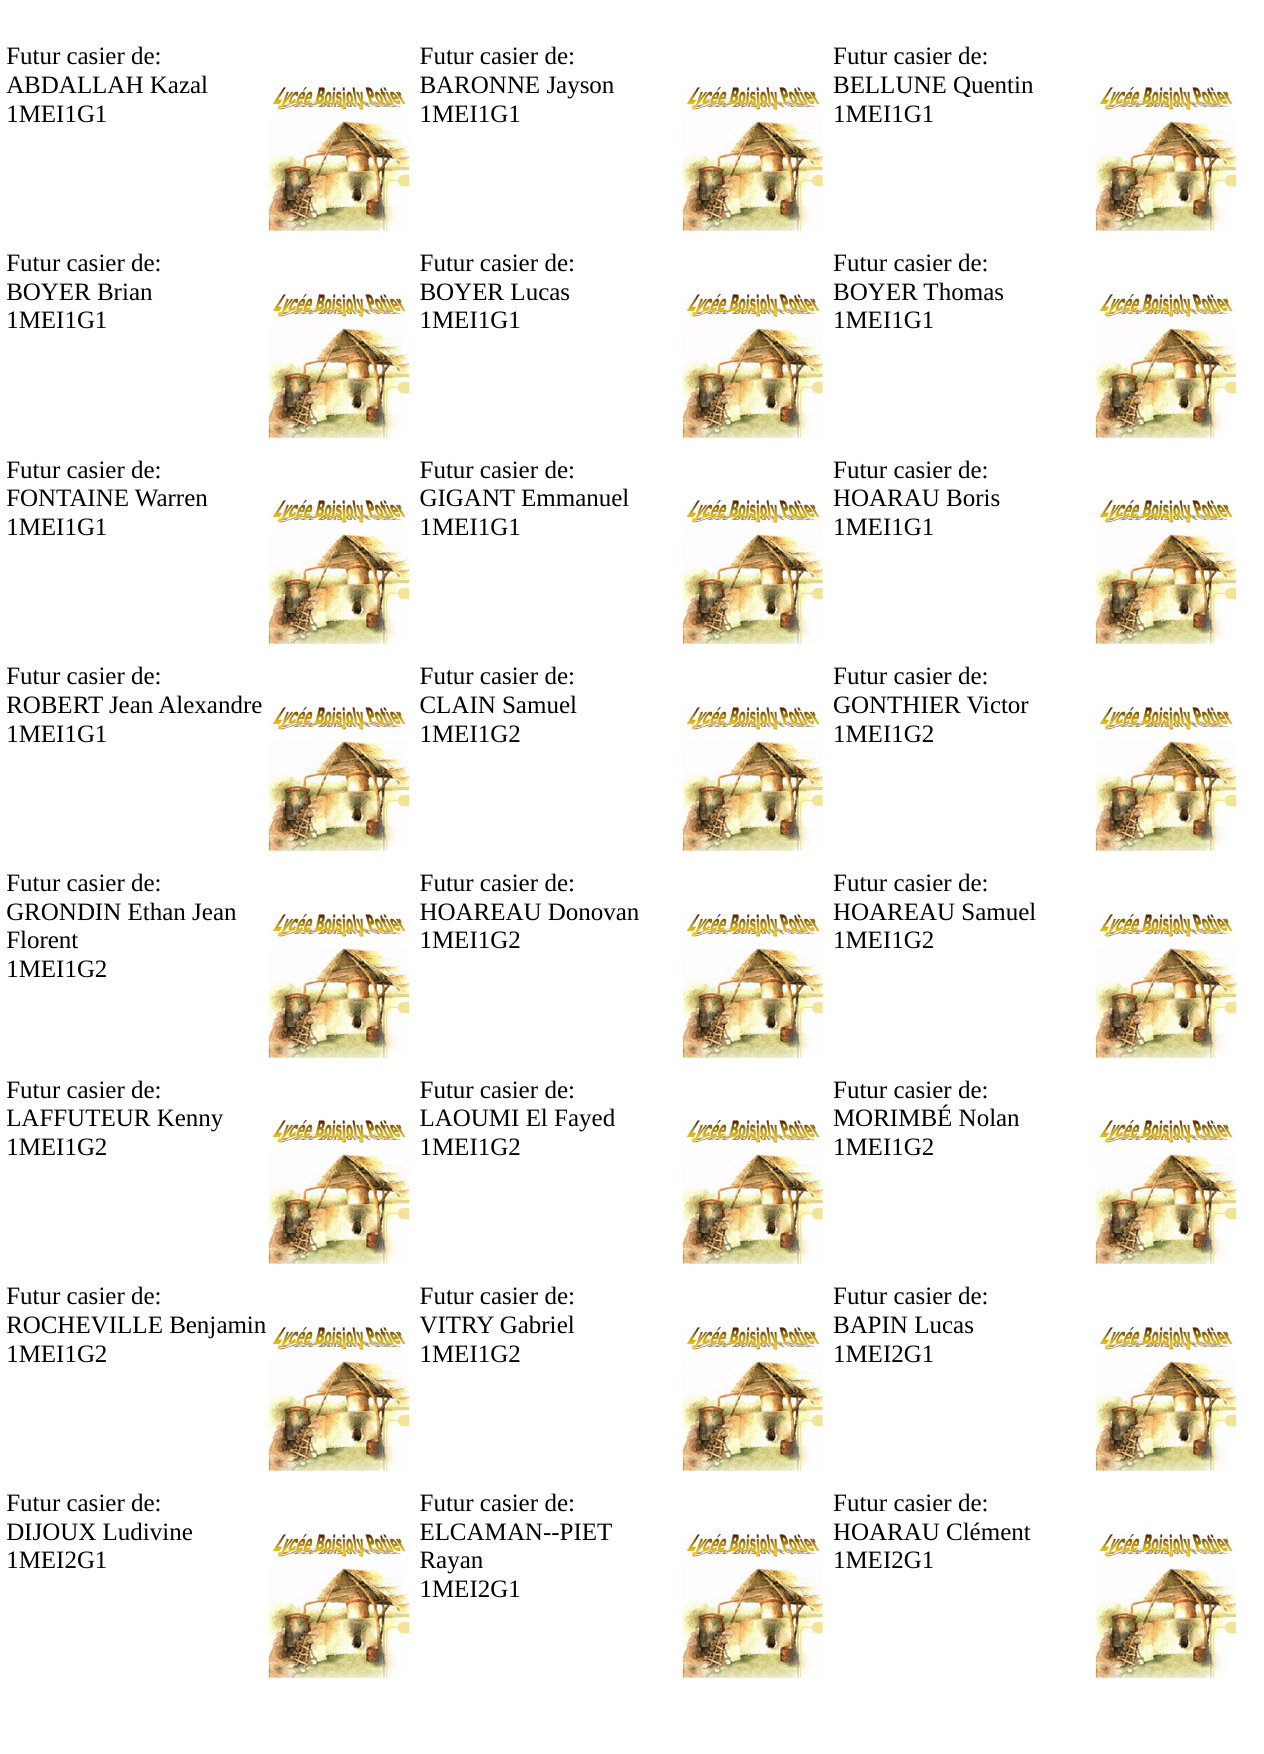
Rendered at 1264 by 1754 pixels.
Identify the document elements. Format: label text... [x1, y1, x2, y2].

text DIJOUX Ludivine [6, 1517, 419, 1546]
text VITRY Gabriel [419, 1310, 833, 1339]
text HOARAU Clément [833, 1517, 1246, 1546]
text [1237, 1546, 1246, 1574]
text [1237, 306, 1246, 334]
text 1MEI1G1 [833, 306, 1094, 334]
text HOAREAU Samuel [833, 897, 1246, 926]
text [410, 306, 419, 334]
picture [267, 498, 410, 645]
picture [681, 1324, 823, 1471]
picture [681, 291, 823, 438]
picture [681, 911, 823, 1058]
text [1237, 719, 1246, 748]
text Futur casier de: [6, 868, 419, 897]
text LAOUMI El Fayed [419, 1103, 833, 1132]
picture [681, 704, 823, 851]
picture [1094, 1531, 1237, 1678]
text [410, 1546, 419, 1574]
text [410, 512, 419, 541]
text 1MEI1G2 [419, 926, 681, 954]
text Futur casier de: [6, 1488, 419, 1517]
picture [267, 1118, 410, 1265]
text Futur casier de: [6, 1075, 419, 1103]
text Futur casier de: [419, 455, 833, 483]
text [1237, 512, 1246, 541]
text Futur casier de: [419, 41, 833, 70]
text [410, 99, 419, 128]
text Futur casier de: [833, 455, 1246, 483]
text 1MEI1G1 [833, 99, 1094, 128]
text 1MEI1G1 [6, 512, 267, 541]
text FONTAINE Warren [6, 483, 419, 512]
picture [1094, 291, 1237, 438]
picture [267, 911, 410, 1058]
picture [267, 1531, 410, 1678]
text 1MEI1G1 [6, 99, 267, 128]
text [823, 1339, 833, 1368]
picture [267, 1324, 410, 1471]
text Futur casier de: [833, 1488, 1246, 1517]
text Futur casier de: [833, 1075, 1246, 1103]
text BOYER Lucas [419, 277, 833, 306]
text Futur casier de: [419, 661, 833, 690]
text 1MEI1G1 [419, 99, 681, 128]
picture [681, 498, 823, 645]
picture [1094, 1324, 1237, 1471]
text 1MEI2G1 [833, 1339, 1094, 1368]
text Futur casier de: [6, 248, 419, 277]
text BELLUNE Quentin [833, 70, 1246, 99]
text 1MEI1G1 [833, 512, 1094, 541]
text [823, 719, 833, 748]
text ROBERT Jean Alexandre [6, 690, 419, 719]
text 1MEI1G1 [6, 719, 267, 748]
text [1237, 1339, 1246, 1368]
text [1237, 1132, 1246, 1161]
text 1MEI1G1 [6, 306, 267, 334]
picture [681, 84, 823, 231]
text 1MEI2G1 [833, 1546, 1094, 1574]
picture [1094, 84, 1237, 231]
text ELCAMAN--PIET Rayan [419, 1517, 833, 1574]
text [410, 954, 419, 983]
text [1237, 99, 1246, 128]
text Futur casier de: [833, 868, 1246, 897]
text Futur casier de: [419, 868, 833, 897]
text GONTHIER Victor [833, 690, 1246, 719]
picture [1094, 704, 1237, 851]
text [823, 1574, 833, 1603]
picture [681, 1118, 823, 1265]
text Futur casier de: [833, 41, 1246, 70]
text GIGANT Emmanuel [419, 483, 833, 512]
picture [681, 1531, 823, 1678]
text 1MEI1G2 [833, 719, 1094, 748]
text [823, 512, 833, 541]
text Futur casier de: [6, 41, 419, 70]
text ABDALLAH Kazal [6, 70, 419, 99]
text Futur casier de: [419, 1488, 833, 1517]
picture [267, 704, 410, 851]
text Futur casier de: [419, 1281, 833, 1310]
text Futur casier de: [6, 661, 419, 690]
text 1MEI1G2 [833, 926, 1094, 954]
text BARONNE Jayson [419, 70, 833, 99]
text 1MEI1G2 [419, 1132, 681, 1161]
text HOAREAU Donovan [419, 897, 833, 926]
text [823, 306, 833, 334]
text [823, 99, 833, 128]
picture [1094, 911, 1237, 1058]
text 1MEI1G1 [419, 512, 681, 541]
text Futur casier de: [419, 248, 833, 277]
picture [1094, 498, 1237, 645]
text [410, 1132, 419, 1161]
text 1MEI1G2 [419, 1339, 681, 1368]
text Futur casier de: [833, 1281, 1246, 1310]
text 1MEI2G1 [419, 1574, 681, 1603]
text Futur casier de: [833, 248, 1246, 277]
text Futur casier de: [6, 455, 419, 483]
text 1MEI1G2 [6, 1132, 267, 1161]
picture [267, 84, 410, 231]
text LAFFUTEUR Kenny [6, 1103, 419, 1132]
text [410, 719, 419, 748]
text 1MEI2G1 [6, 1546, 267, 1574]
picture [1094, 1118, 1237, 1265]
text [823, 1132, 833, 1161]
text [1237, 926, 1246, 954]
text [823, 926, 833, 954]
text Futur casier de: [419, 1075, 833, 1103]
picture [267, 291, 410, 438]
text 1MEI1G2 [6, 954, 267, 983]
text GRONDIN Ethan Jean Florent [6, 897, 419, 954]
text 1MEI1G2 [6, 1339, 267, 1368]
text MORIMBÉ Nolan [833, 1103, 1246, 1132]
text ROCHEVILLE Benjamin [6, 1310, 419, 1339]
text 1MEI1G1 [419, 306, 681, 334]
text [410, 1339, 419, 1368]
text BOYER Thomas [833, 277, 1246, 306]
text Futur casier de: [6, 1281, 419, 1310]
text Futur casier de: [833, 661, 1246, 690]
text 1MEI1G2 [833, 1132, 1094, 1161]
text BOYER Brian [6, 277, 419, 306]
text BAPIN Lucas [833, 1310, 1246, 1339]
text CLAIN Samuel [419, 690, 833, 719]
text 1MEI1G2 [419, 719, 681, 748]
text HOARAU Boris [833, 483, 1246, 512]
